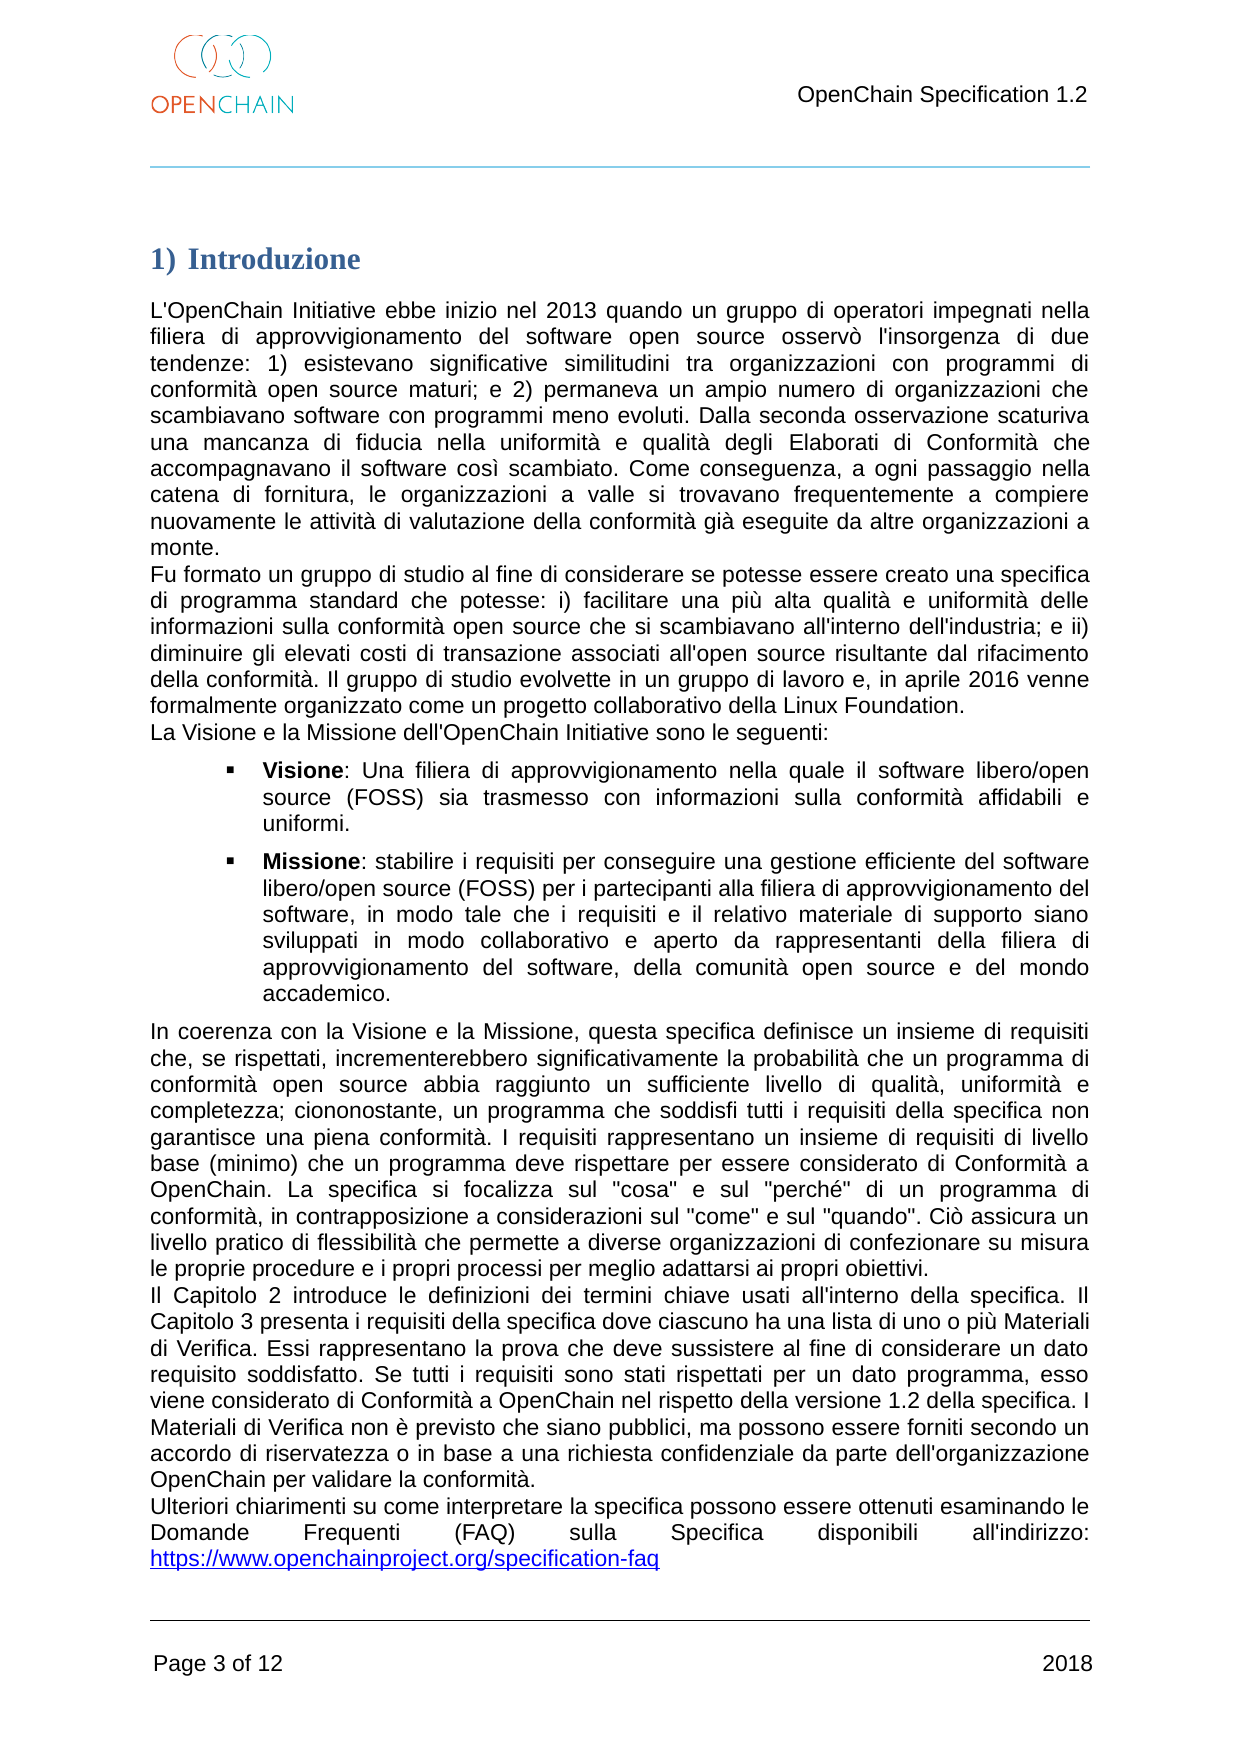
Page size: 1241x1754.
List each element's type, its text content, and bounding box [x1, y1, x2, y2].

text La Visione e la Missione dell'OpenChain Initiative sono le seguenti: [150, 719, 1090, 745]
list Missione: stabilire i requisiti per conseguire una gestione efficiente del software libero/open source (FOSS) per i partecipanti alla filiera di approvvigionamento del software, in modo tale che i requisiti e il relativo materiale di supporto siano sviluppati in modo collaborativo e aperto da rappresentanti della filiera di approvvigionamento del software, della comunità open source e del mondo accademico. [225, 848, 1090, 1006]
text Fu formato un gruppo di studio al fine di considerare se potesse essere creato una specifica di programma standard che potesse: i) facilitare una più alta qualità e uniformità delle informazioni sulla conformità open source che si scambiavano all'interno dell'industria; e ii) diminuire gli elevati costi di transazione associati all'open source risultante dal rifacimento della conformità. Il gruppo di studio evolvette in un gruppo di lavoro e, in aprile 2016 venne formalmente organizzato come un progetto collaborativo della Linux Foundation. [150, 561, 1090, 719]
subtitle Introduzione [150, 240, 1090, 276]
text L'OpenChain Initiative ebbe inizio nel 2013 quando un gruppo di operatori impegnati nella filiera di approvvigionamento del software open source osservò l'insorgenza di due tendenze: 1) esistevano significative similitudini tra organizzazioni con programmi di conformità open source maturi; e 2) permaneva un ampio numero di organizzazioni che scambiavano software con programmi meno evoluti. Dalla seconda osservazione scaturiva una mancanza di fiducia nella uniformità e qualità degli Elaborati di Conformità che accompagnavano il software così scambiato. Come conseguenza, a ogni passaggio nella catena di fornitura, le organizzazioni a valle si trovavano frequentemente a compiere nuovamente le attività di valutazione della conformità già eseguite da altre organizzazioni a monte. [150, 297, 1090, 561]
text Il Capitolo 2 introduce le definizioni dei termini chiave usati all'interno della specifica. Il Capitolo 3 presenta i requisiti della specifica dove ciascuno ha una lista di uno o più Materiali di Verifica. Essi rappresentano la prova che deve sussistere al fine di considerare un dato requisito soddisfatto. Se tutti i requisiti sono stati rispettati per un dato programma, esso viene considerato di Conformità a OpenChain nel rispetto della versione 1.2 della specifica. I Materiali di Verifica non è previsto che siano pubblici, ma possono essere forniti secondo un accordo di riservatezza o in base a una richiesta confidenziale da parte dell'organizzazione OpenChain per validare la conformità. [150, 1282, 1090, 1493]
text Ulteriori chiarimenti su come interpretare la specifica possono essere ottenuti esaminando le Domande Frequenti (FAQ) sulla Specifica disponibili all'indirizzo: https://www.openchainproject.org/specification-faq [150, 1493, 1090, 1572]
list Visione: Una filiera di approvvigionamento nella quale il software libero/open source (FOSS) sia trasmesso con informazioni sulla conformità affidabili e uniformi. [225, 757, 1090, 837]
picture [151, 35, 293, 114]
text In coerenza con la Visione e la Missione, questa specifica definisce un insieme di requisiti che, se rispettati, incrementerebbero significativamente la probabilità che un programma di conformità open source abbia raggiunto un sufficiente livello di qualità, uniformità e completezza; ciononostante, un programma che soddisfi tutti i requisiti della specifica non garantisce una piena conformità. I requisiti rappresentano un insieme di requisiti di livello base (minimo) che un programma deve rispettare per essere considerato di Conformità a OpenChain. La specifica si focalizza sul "cosa" e sul "perché" di un programma di conformità, in contrapposizione a considerazioni sul "come" e sul "quando". Ciò assicura un livello pratico di flessibilità che permette a diverse organizzazioni di confezionare su misura le proprie procedure e i propri processi per meglio adattarsi ai propri obiettivi. [150, 1018, 1090, 1282]
